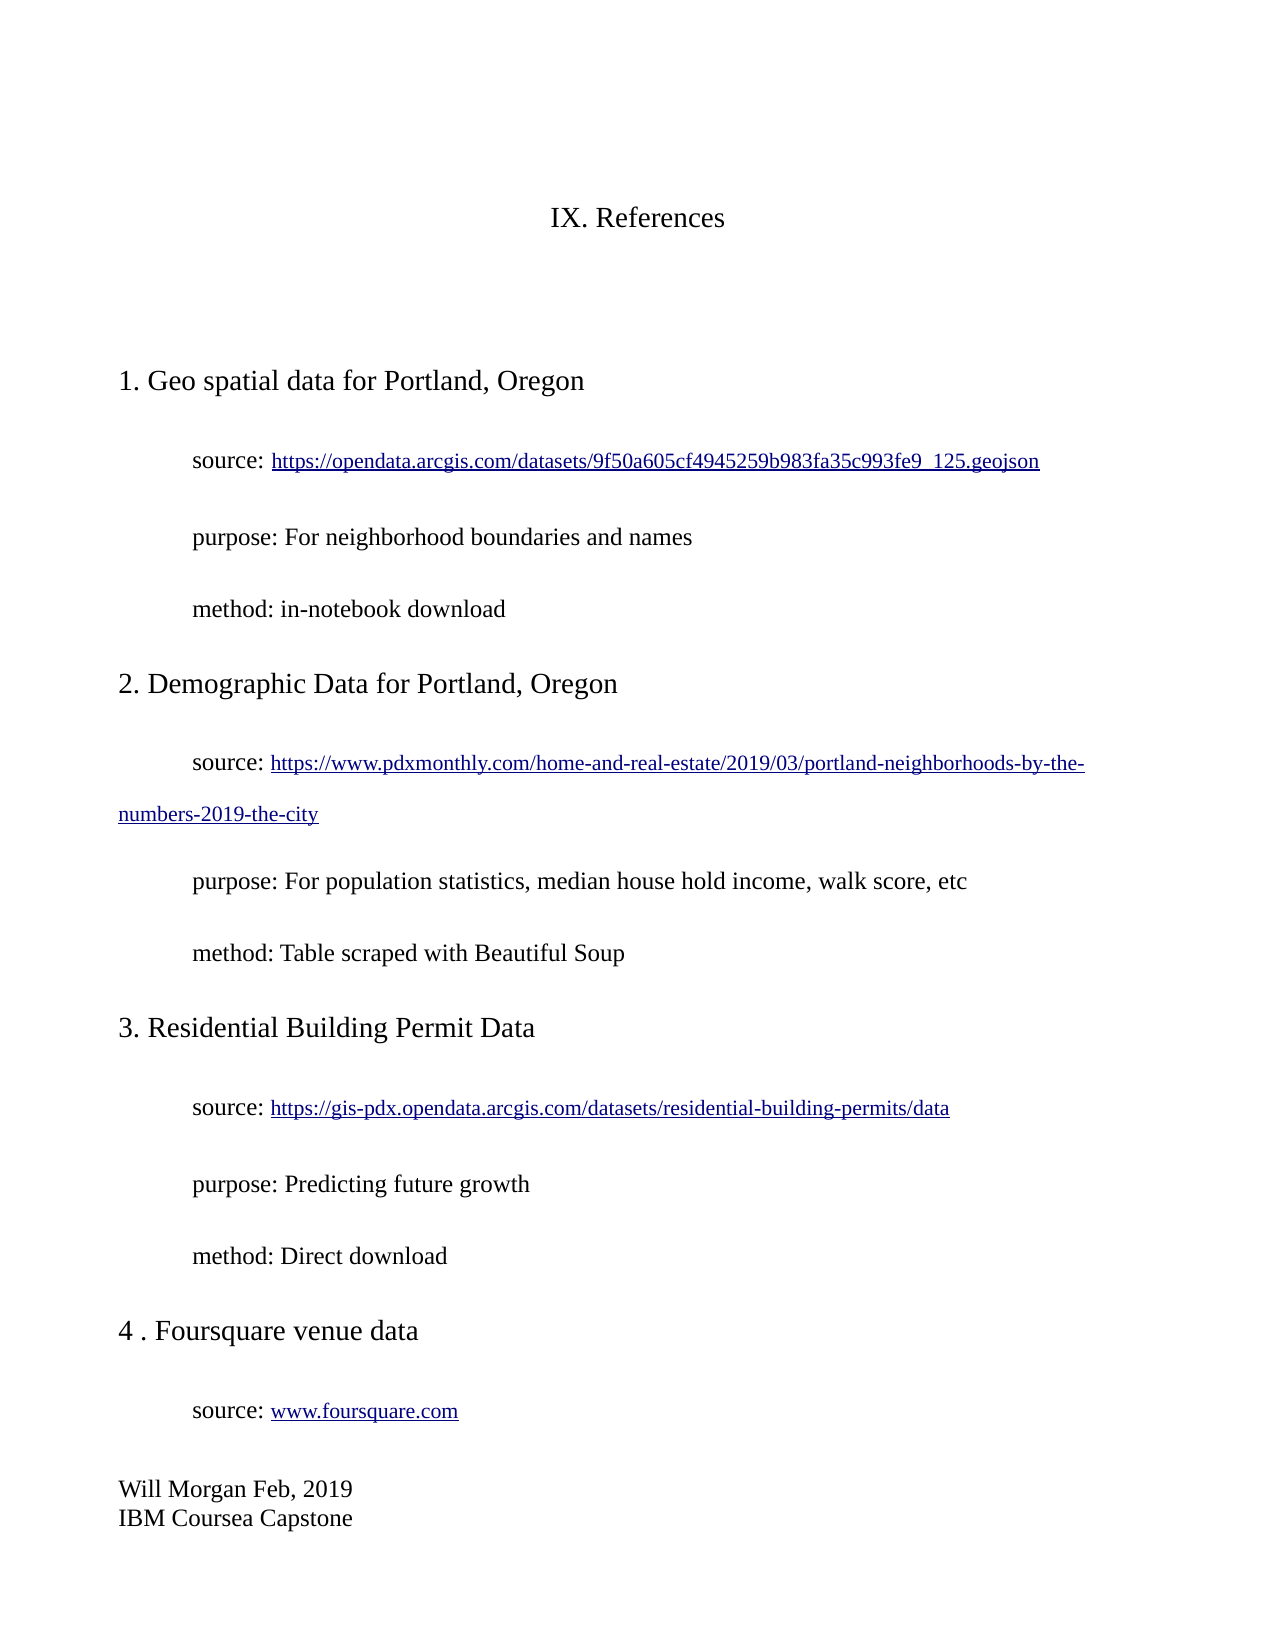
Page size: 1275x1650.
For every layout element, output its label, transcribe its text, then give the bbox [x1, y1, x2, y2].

text source: https://gis-pdx.opendata.arcgis.com/datasets/residential-building-permits/data [118, 1092, 1157, 1121]
text purpose: For neighborhood boundaries and names [118, 522, 1157, 550]
text method: Direct download [118, 1241, 1157, 1270]
text 3. Residential Building Permit Data [118, 1011, 1157, 1044]
text 2. Demographic Data for Portland, Oregon [118, 666, 1157, 699]
text 1. Geo spatial data for Portland, Oregon [118, 363, 1157, 397]
text purpose: For population statistics, median house hold income, walk score, etc [118, 866, 1157, 895]
text 4 . Foursquare venue data [118, 1313, 1157, 1347]
text method: in-notebook download [118, 594, 1157, 622]
text source: https://opendata.arcgis.com/datasets/9f50a605cf4945259b983fa35c993fe9_125.geojson [118, 445, 1157, 473]
text IX. References [118, 200, 1157, 233]
text purpose: Predicting future growth [118, 1169, 1157, 1198]
text method: Table scraped with Beautiful Soup [118, 938, 1157, 967]
text source: https://www.pdxmonthly.com/home-and-real-estate/2019/03/portland-neighborhoods-by-the-numbers-2019-the-city [118, 747, 1157, 827]
text source: www.foursquare.com [118, 1395, 1157, 1424]
